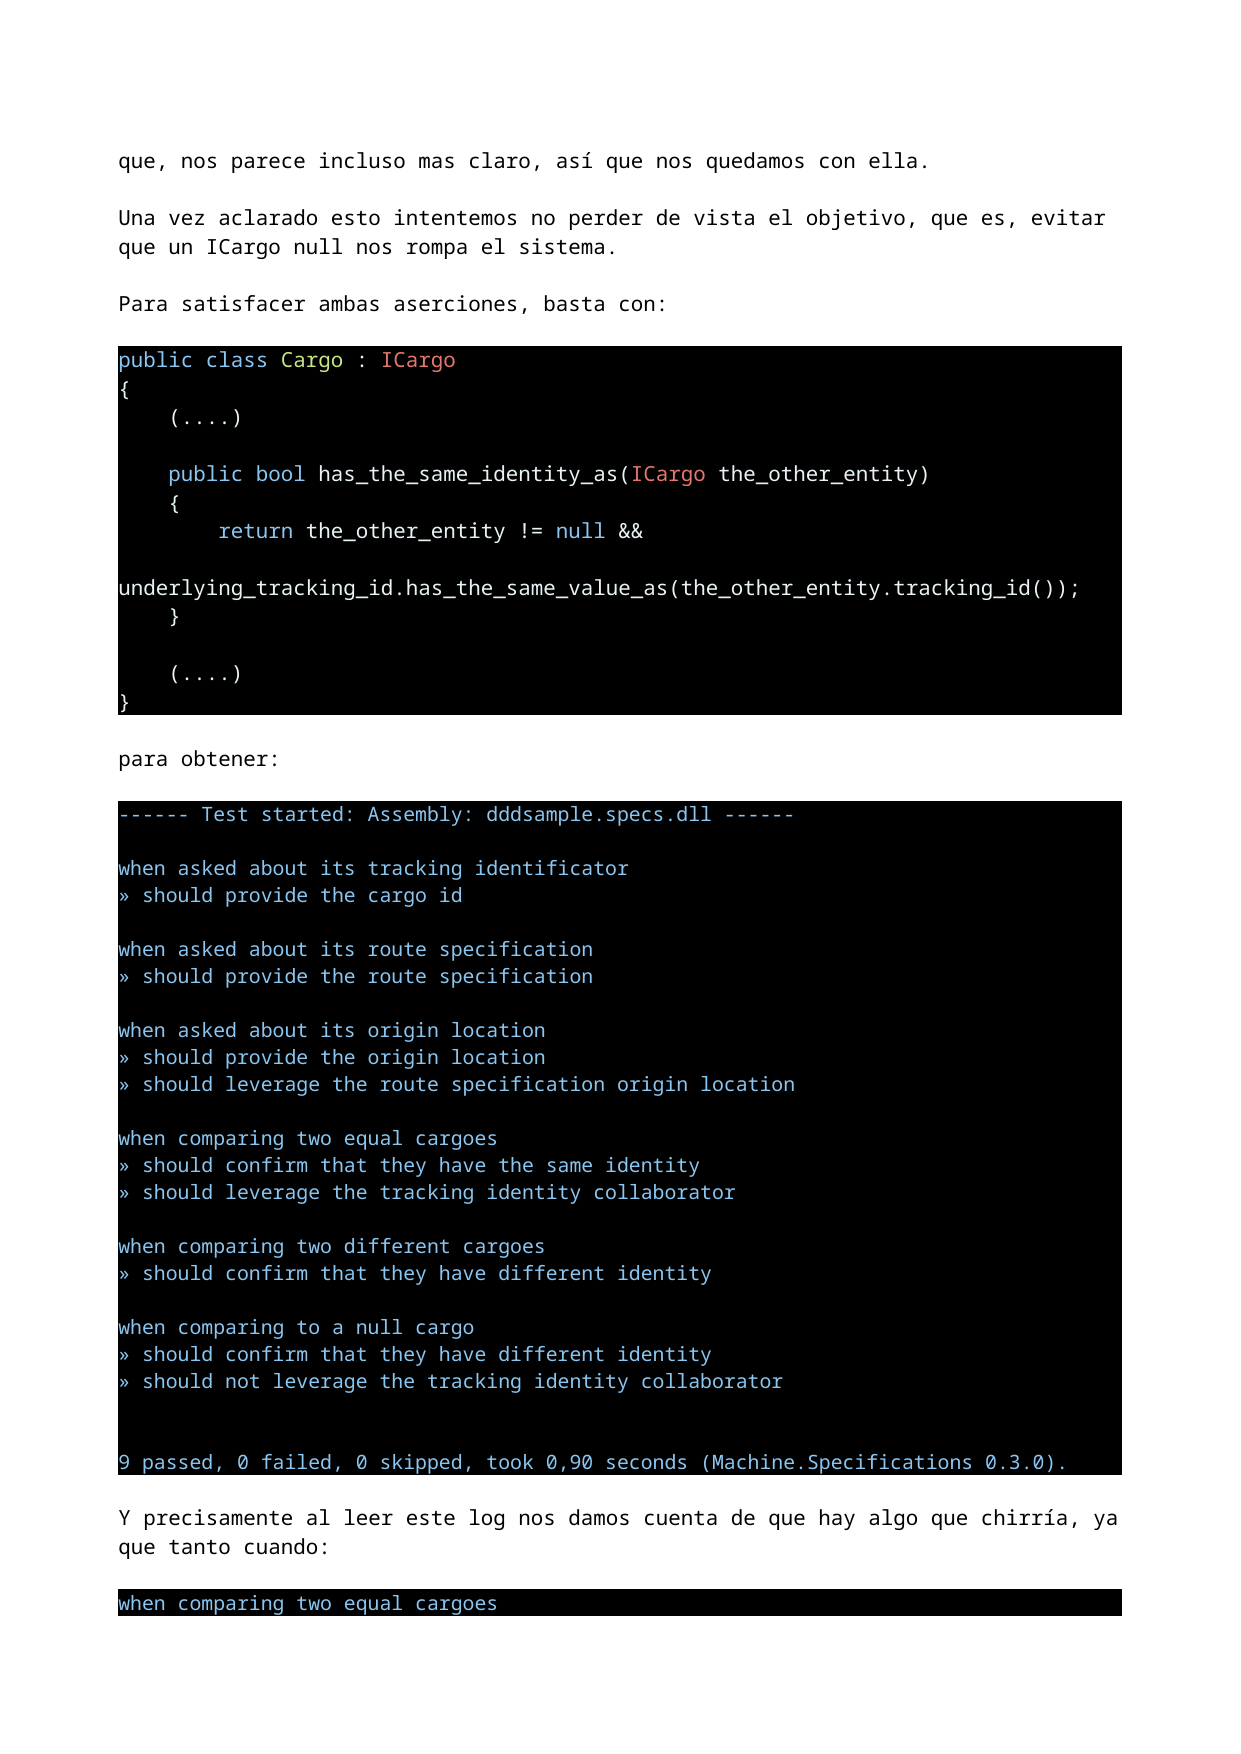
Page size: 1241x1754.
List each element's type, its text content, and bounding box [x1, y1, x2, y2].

text when comparing two equal cargoes [118, 1589, 1122, 1616]
text return the_other_entity != null && [118, 516, 1122, 545]
text when asked about its route specification [118, 936, 1122, 962]
text 9 passed, 0 failed, 0 skipped, took 0,90 seconds (Machine.Specifications 0.3.0). [118, 1448, 1122, 1475]
text when asked about its origin location [118, 1016, 1122, 1043]
text » should provide the route specification [118, 962, 1122, 989]
text » should leverage the route specification origin location [118, 1070, 1122, 1097]
text » should provide the origin location [118, 1043, 1122, 1070]
text que, nos parece incluso mas claro, así que nos quedamos con ella. [118, 147, 1122, 175]
text para obtener: [118, 744, 1122, 772]
text » should confirm that they have different identity [118, 1259, 1122, 1286]
text { [118, 374, 1122, 402]
text (....) [118, 658, 1122, 687]
text Para satisfacer ambas aserciones, basta con: [118, 289, 1122, 317]
text when asked about its tracking identificator [118, 854, 1122, 882]
text » should leverage the tracking identity collaborator [118, 1178, 1122, 1205]
text » should confirm that they have different identity [118, 1340, 1122, 1367]
text } [118, 602, 1122, 630]
text when comparing two different cargoes [118, 1232, 1122, 1259]
text » should provide the cargo id [118, 882, 1122, 908]
text underlying_tracking_id.has_the_same_value_as(the_other_entity.tracking_id()); [118, 545, 1122, 602]
text (....) [118, 402, 1122, 431]
text public bool has_the_same_identity_as(ICargo the_other_entity) [118, 459, 1122, 488]
text Una vez aclarado esto intentemos no perder de vista el objetivo, que es, evitar que un ICargo null nos rompa el sistema. [118, 203, 1122, 260]
text when comparing to a null cargo [118, 1313, 1122, 1340]
text » should confirm that they have the same identity [118, 1151, 1122, 1178]
text Y precisamente al leer este log nos damos cuenta de que hay algo que chirría, ya que tanto cuando: [118, 1503, 1122, 1560]
text when comparing two equal cargoes [118, 1124, 1122, 1151]
text » should not leverage the tracking identity collaborator [118, 1367, 1122, 1394]
text { [118, 488, 1122, 516]
text ------ Test started: Assembly: dddsample.specs.dll ------ [118, 801, 1122, 828]
text public class Cargo : ICargo [118, 346, 1122, 374]
text } [118, 687, 1122, 715]
